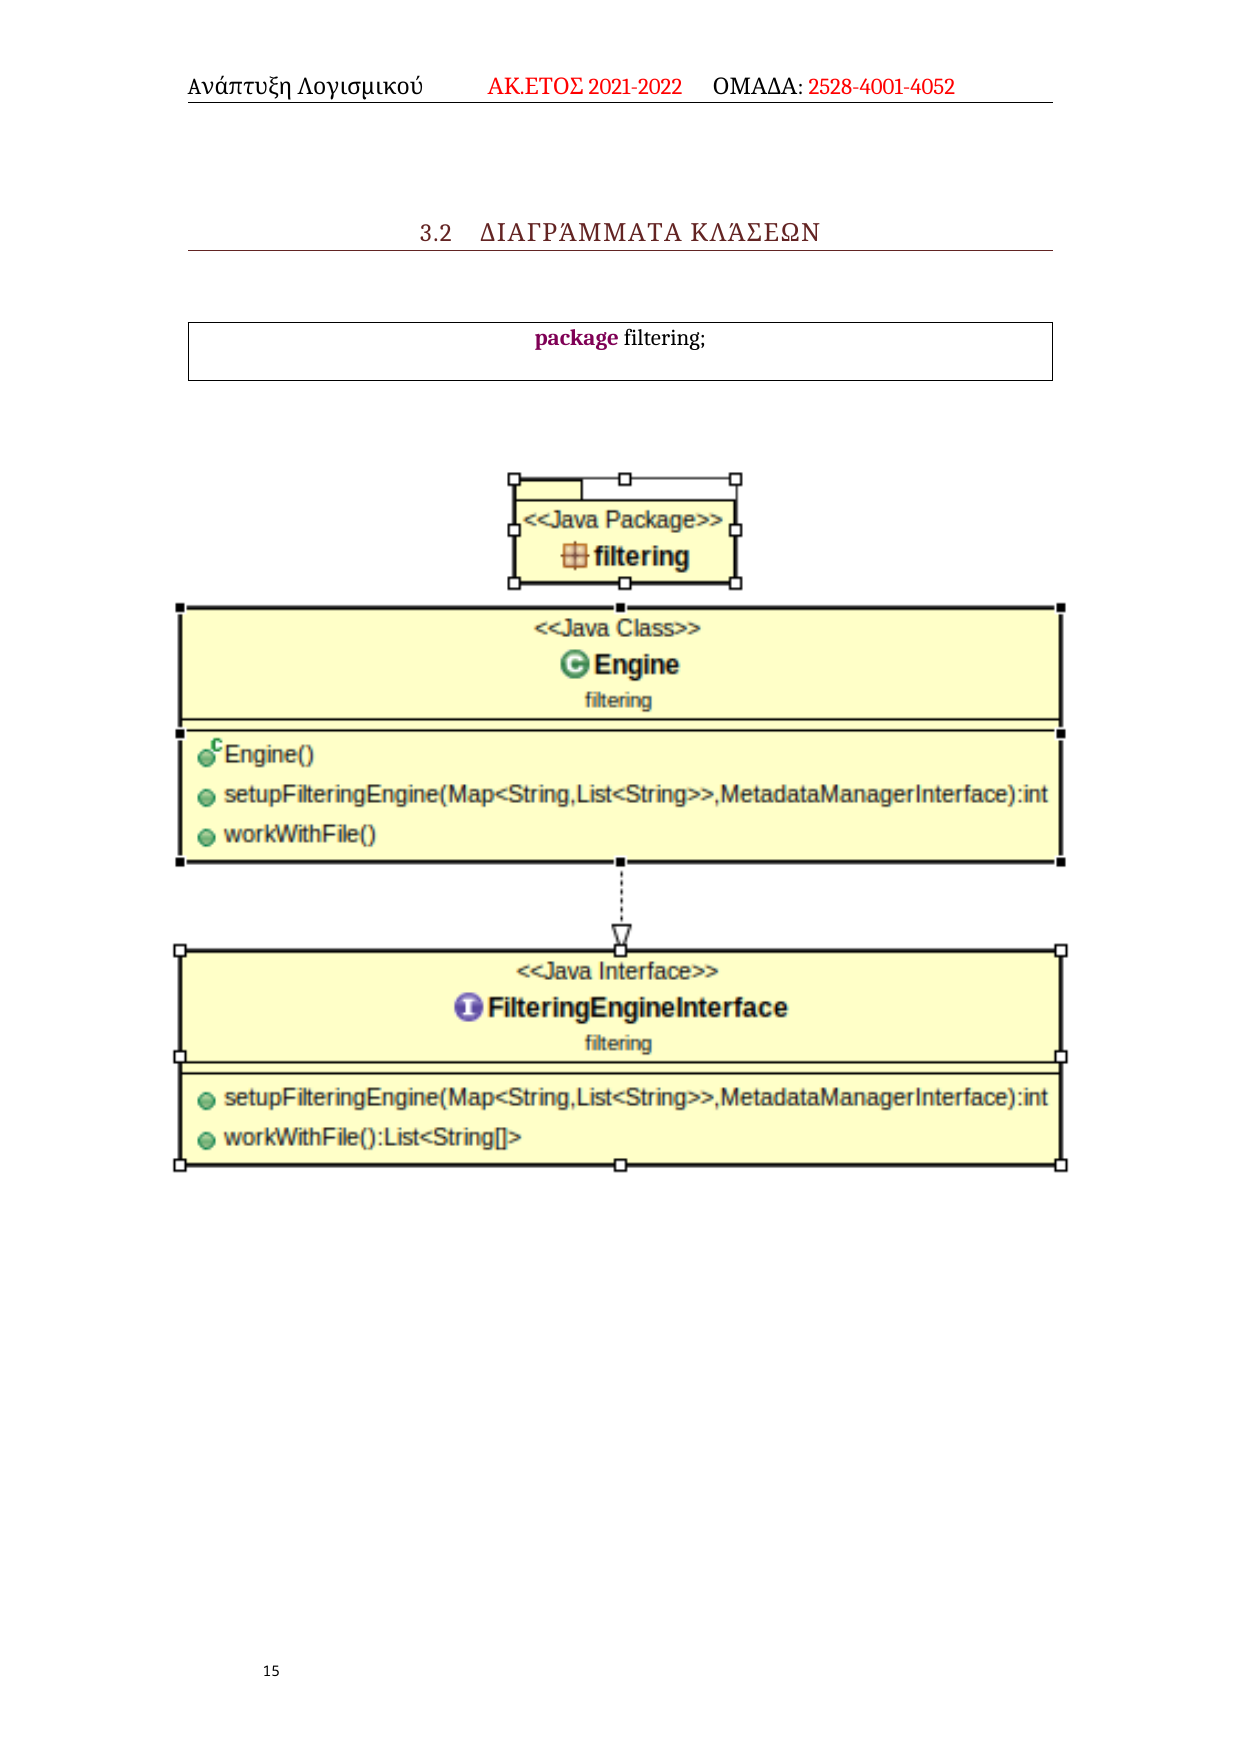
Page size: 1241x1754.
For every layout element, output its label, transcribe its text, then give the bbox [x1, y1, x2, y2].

text package filtering; [189, 323, 1052, 351]
subtitle Διαγράμματα Κλάσεων [187, 219, 1053, 251]
picture [81, 429, 1159, 1230]
